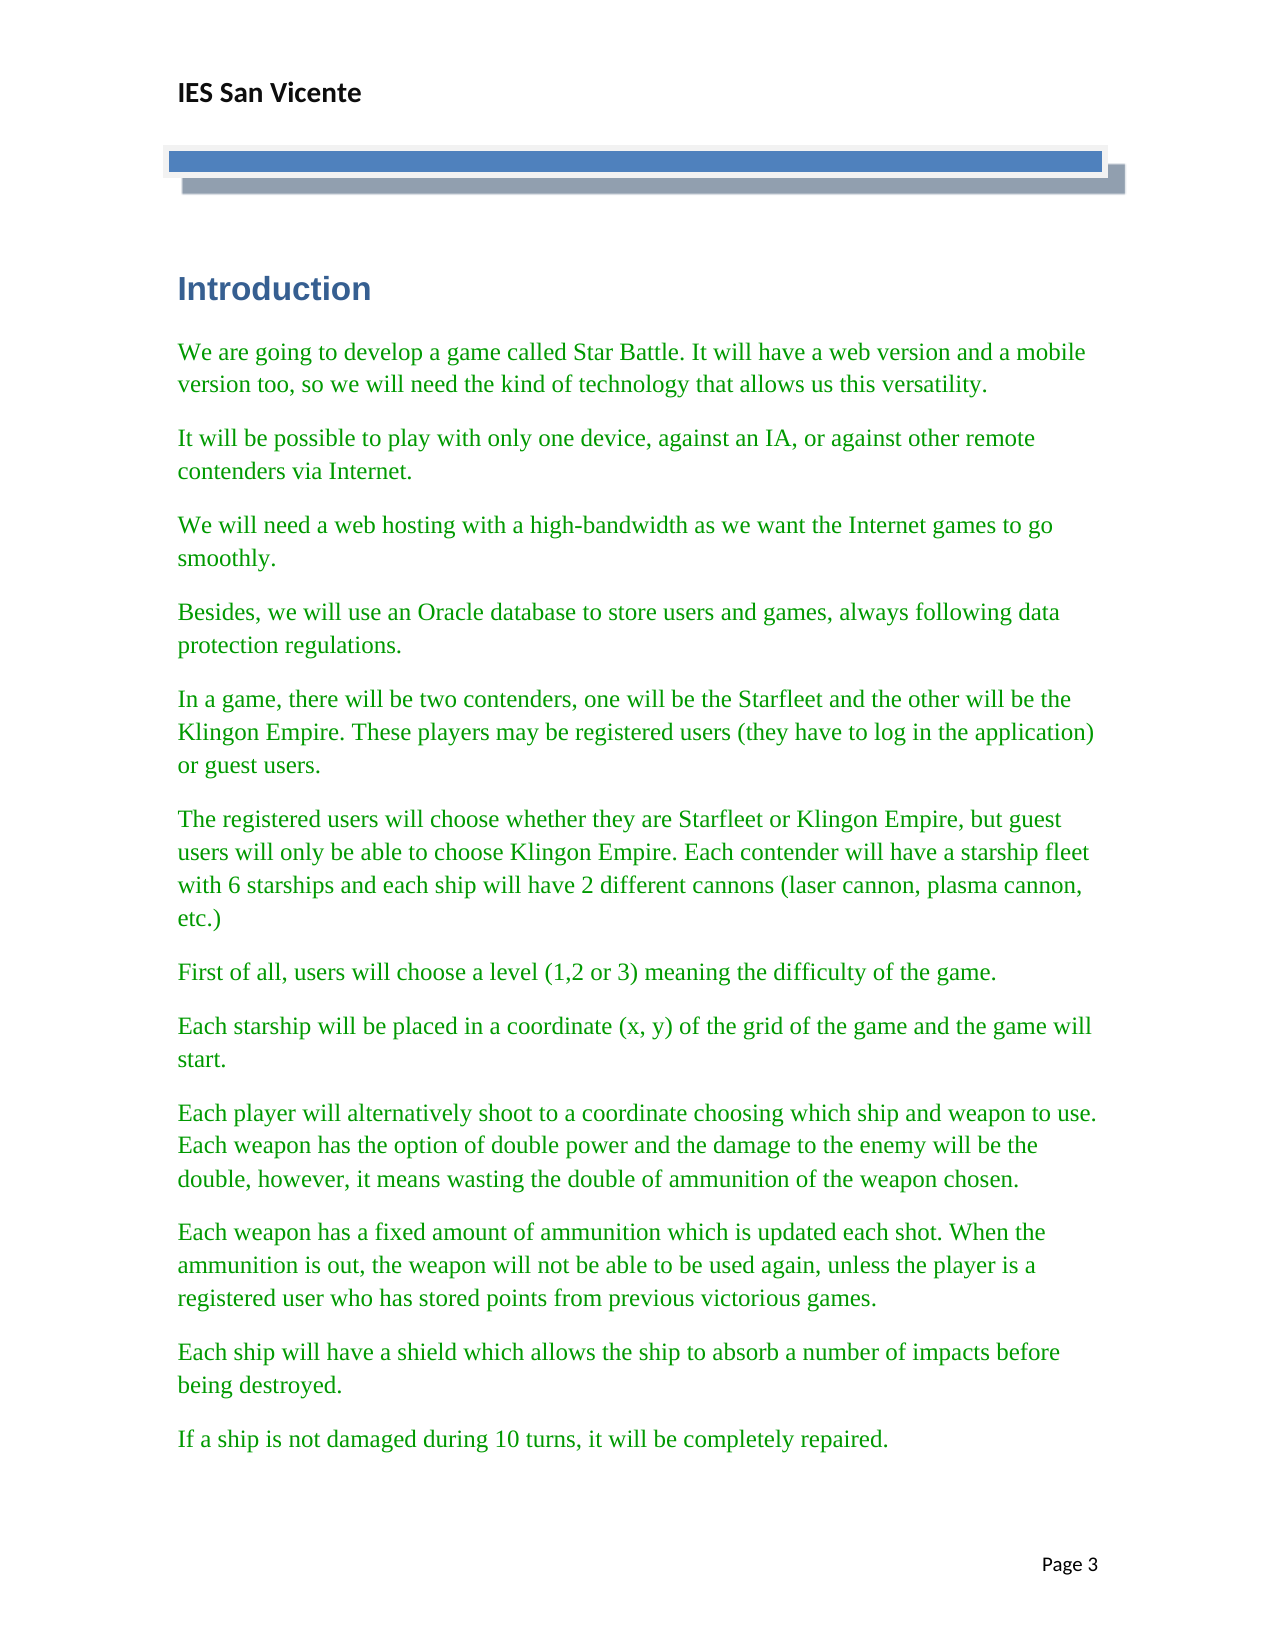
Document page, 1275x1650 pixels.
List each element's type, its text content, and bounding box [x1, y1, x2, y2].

text The registered users will choose whether they are Starfleet or Klingon Empire, but guest users will only be able to choose Klingon Empire. Each contender will have a starship fleet with 6 starships and each ship will have 2 different cannons (laser cannon, plasma cannon, etc.) [177, 804, 1098, 932]
text It will be possible to play with only one device, against an IA, or against other remote contenders via Internet. [177, 423, 1098, 485]
text Each player will alternatively shoot to a coordinate choosing which ship and weapon to use. Each weapon has the option of double power and the damage to the enemy will be the double, however, it means wasting the double of ammunition of the weapon chosen. [177, 1098, 1098, 1192]
text Each starship will be placed in a coordinate (x, y) of the grid of the game and the game will start. [177, 1011, 1098, 1072]
text First of all, users will choose a level (1,2 or 3) meaning the difficulty of the game. [177, 957, 1098, 986]
text Besides, we will use an Oracle database to store users and games, always following data protection regulations. [177, 597, 1098, 659]
text If a ship is not damaged during 10 turns, it will be completely repaired. [177, 1424, 1098, 1453]
text In a game, there will be two contenders, one will be the Starfleet and the other will be the Klingon Empire. These players may be registered users (they have to log in the application) or guest users. [177, 684, 1098, 779]
text We will need a web hosting with a high-bandwidth as we want the Internet games to go smoothly. [177, 510, 1098, 572]
text Each weapon has a fixed amount of ammunition which is updated each shot. When the ammunition is out, the weapon will not be able to be used again, unless the player is a registered user who has stored points from previous victorious games. [177, 1217, 1098, 1312]
text Each ship will have a shield which allows the ship to absorb a number of impacts before being destroyed. [177, 1337, 1098, 1399]
text We are going to develop a game called Star Battle. It will have a web version and a mobile version too, so we will need the kind of technology that allows us this versatility. [177, 337, 1098, 398]
subtitle Introduction [177, 269, 1098, 307]
